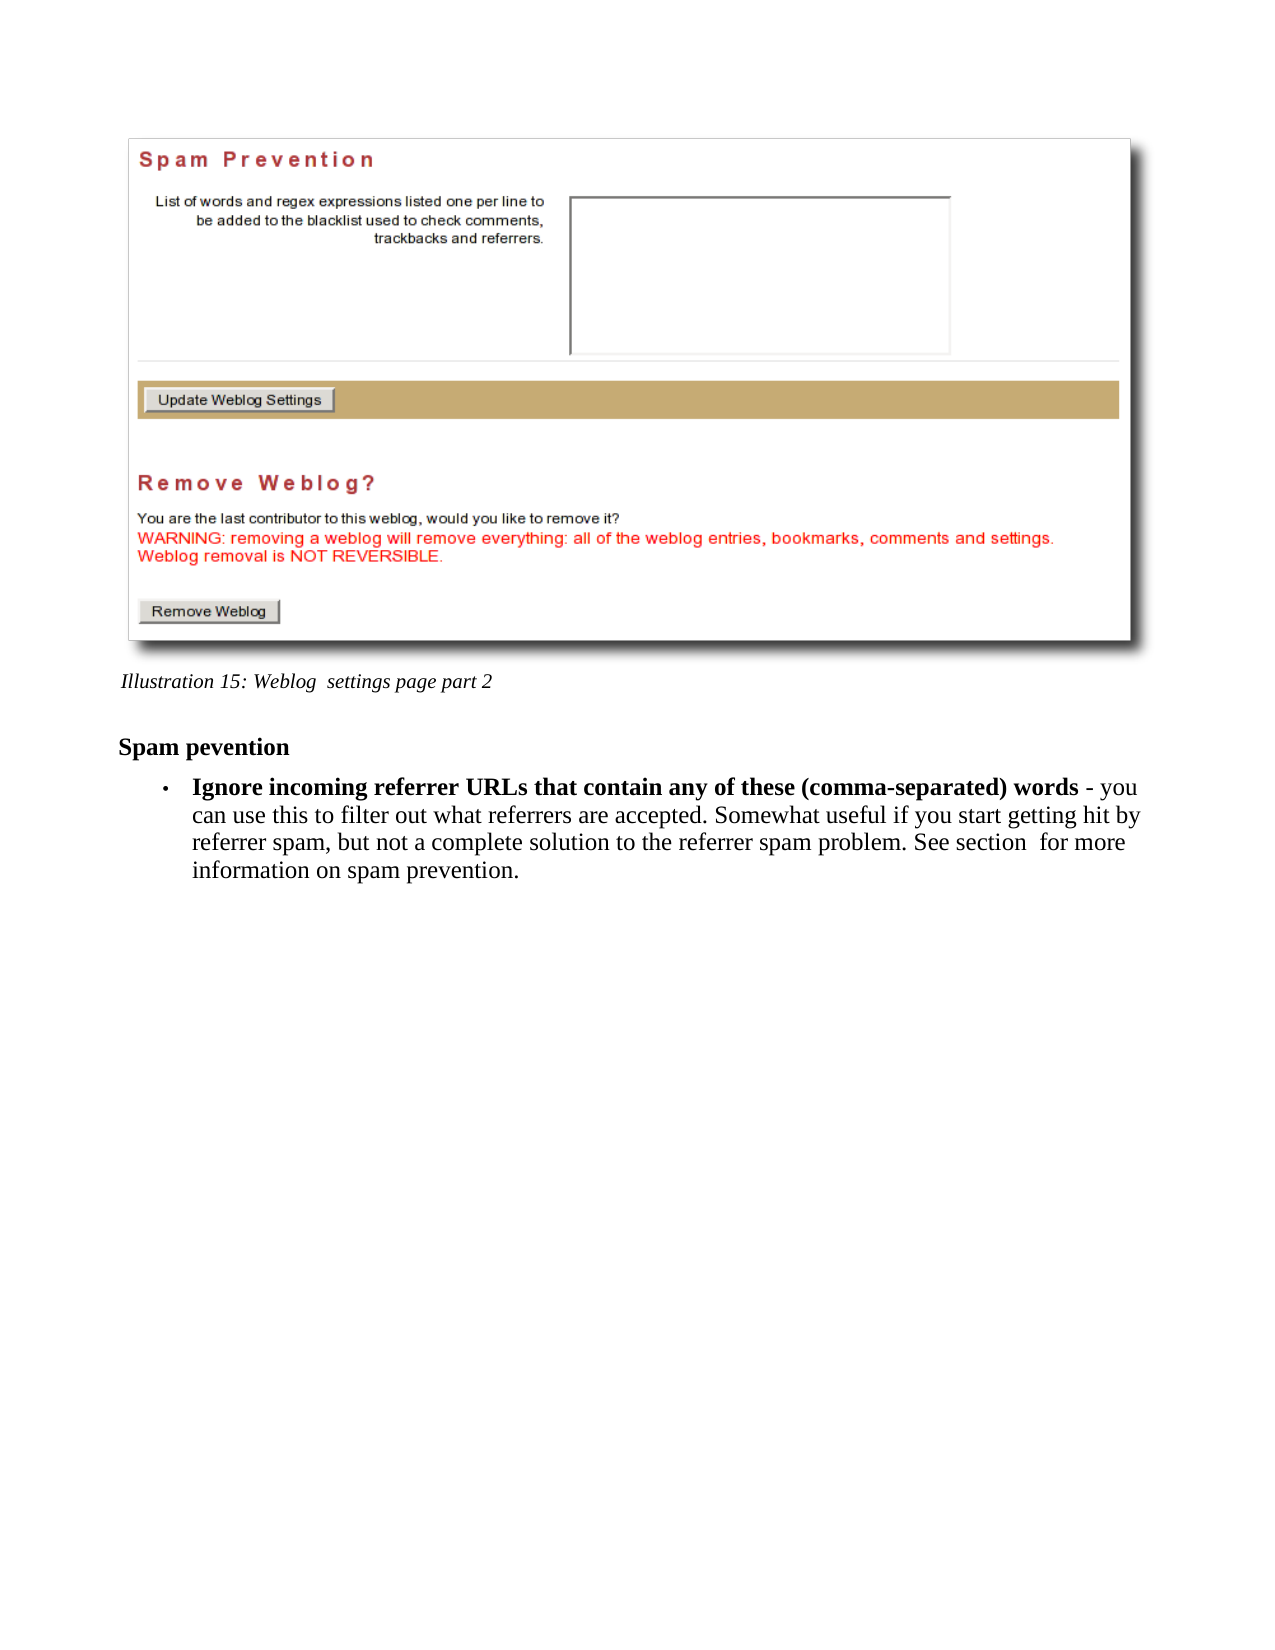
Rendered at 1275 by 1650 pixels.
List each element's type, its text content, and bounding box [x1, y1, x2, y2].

text Spam pevention [118, 733, 1157, 761]
text Illustration 15: Weblog settings page part 2 [121, 670, 1159, 693]
picture [120, 130, 1160, 670]
list Ignore incoming referrer URLs that contain any of these (comma-separated) words - you can use this to filter out what referrers are accepted. Somewhat useful if you start getting hit by referrer spam, but not a complete solution to the referrer spam problem. See section for more information on spam prevention. [162, 773, 1157, 884]
